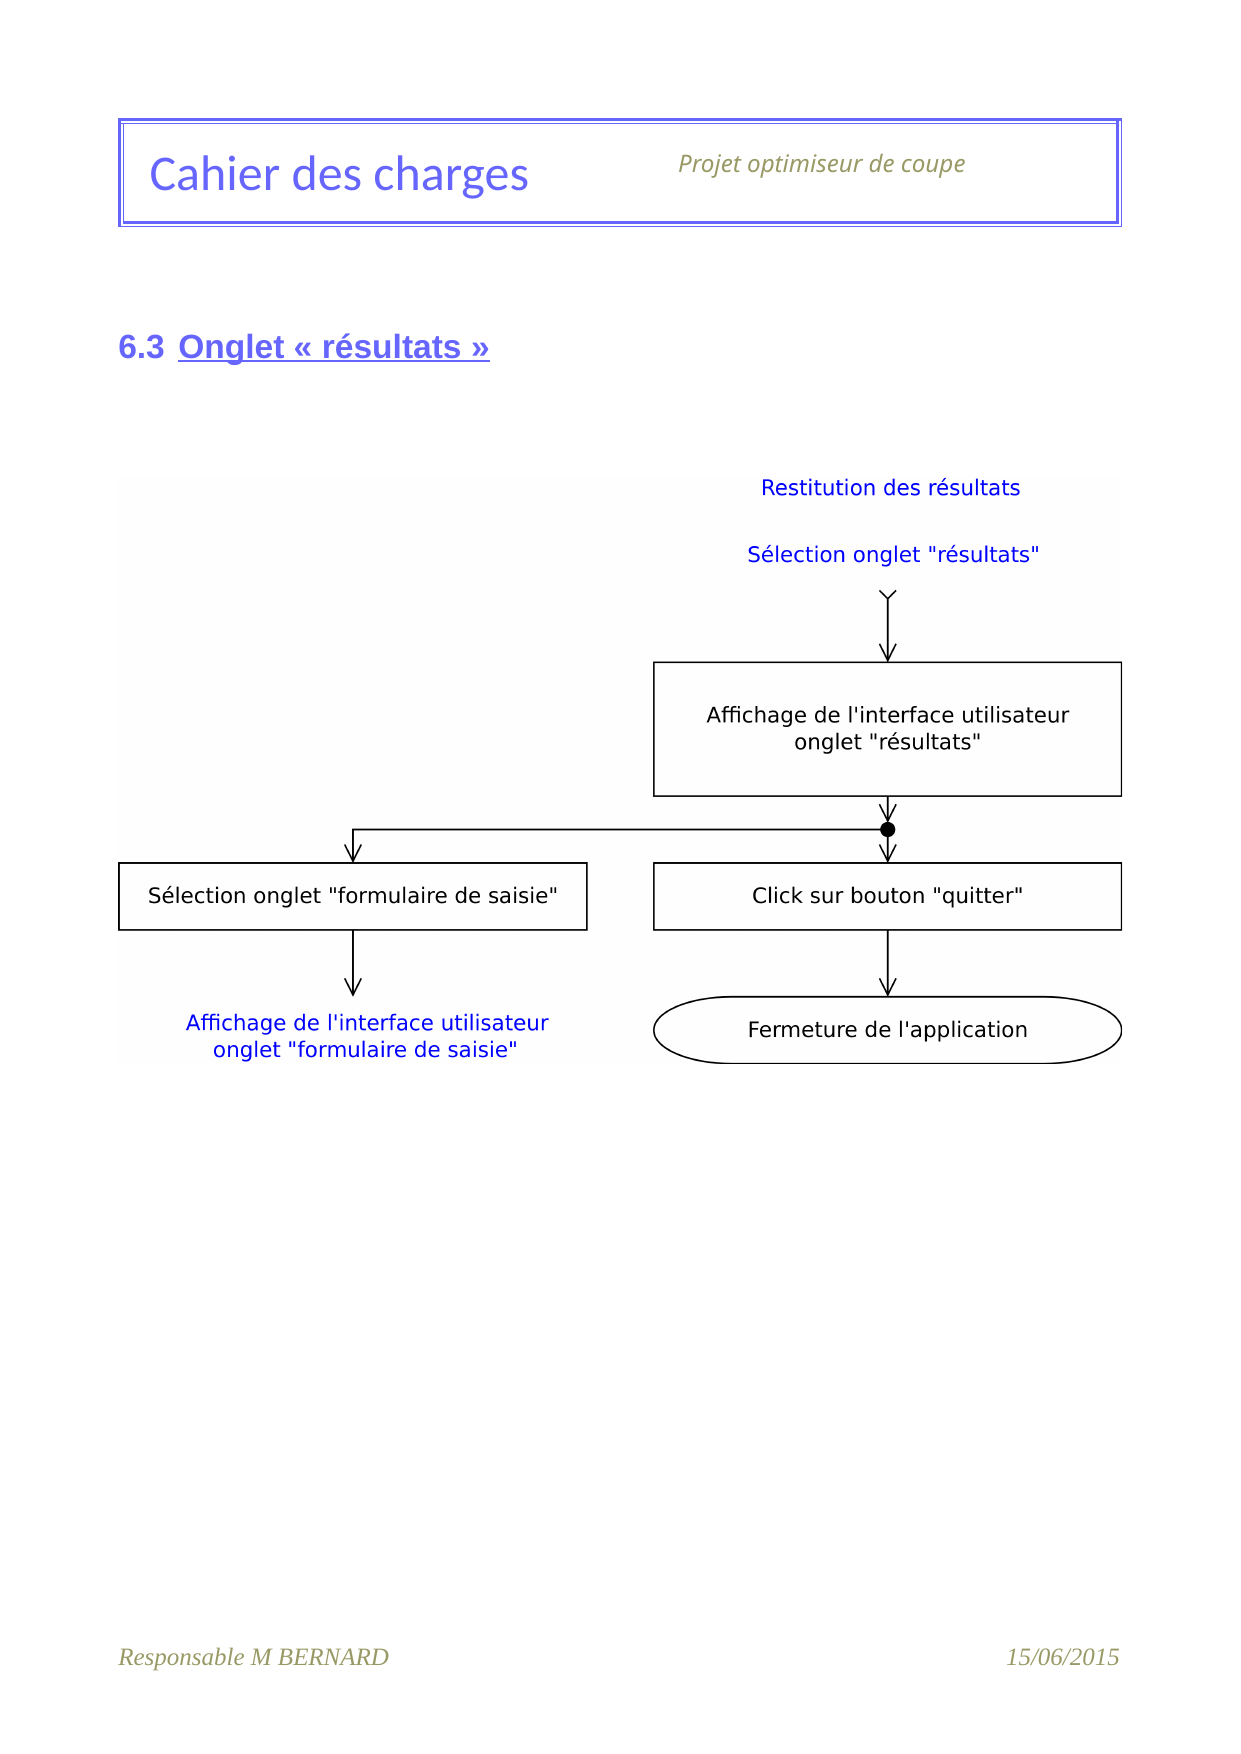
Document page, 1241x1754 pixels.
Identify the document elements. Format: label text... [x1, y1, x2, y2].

subtitle Onglet « résultats » [118, 327, 1122, 365]
picture [118, 476, 1123, 1064]
